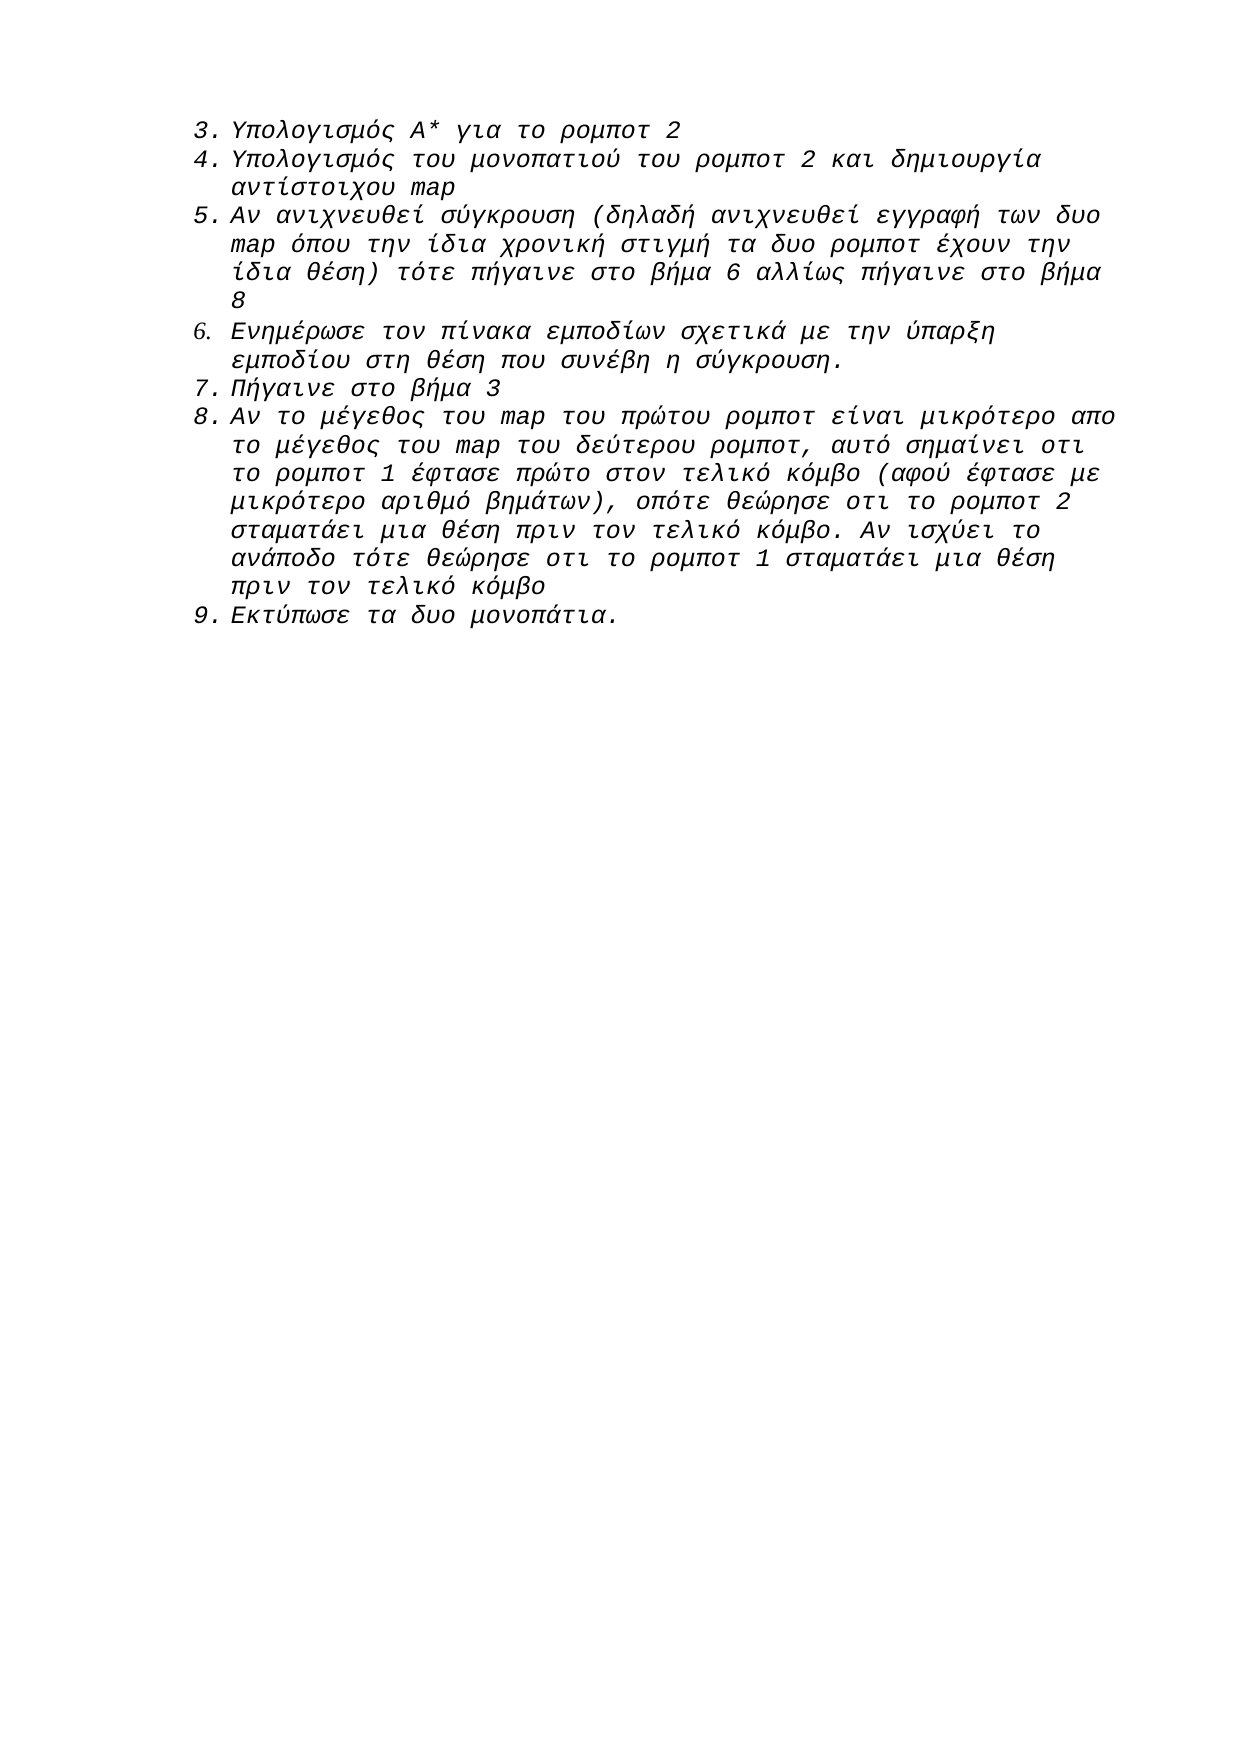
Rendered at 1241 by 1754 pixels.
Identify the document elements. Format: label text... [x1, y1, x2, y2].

list Υπολογισμός του μονοπατιού του ρομποτ 2 και δημιουργία αντίστοιχου map [193, 146, 1122, 203]
list Αν το μέγεθος του map του πρώτου ρομποτ είναι μικρότερο απο το μέγεθος του map του δεύτερου ρομποτ, αυτό σημαίνει οτι το ρομποτ 1 έφτασε πρώτο στον τελικό κόμβο (αφού έφτασε με μικρότερο αριθμό βημάτων), οπότε θεώρησε οτι το ρομποτ 2 σταματάει μια θέση πριν τον τελικό κόμβο. Αν ισχύει το ανάποδο τότε θεώρησε οτι το ρομποτ 1 σταματάει μια θέση πριν τον τελικό κόμβο [193, 404, 1122, 602]
list Υπολογισμός Α* για το ρομποτ 2 [193, 118, 1122, 146]
list Εκτύπωσε τα δυο μονοπάτια. [193, 602, 1122, 631]
list Πήγαινε στο βήμα 3 [193, 376, 1122, 404]
list Αν ανιχνευθεί σύγκρουση (δηλαδή ανιχνευθεί εγγραφή των δυο map όπου την ίδια χρονική στιγμή τα δυο ρομποτ έχουν την ίδια θέση) τότε πήγαινε στο βήμα 6 αλλίως πήγαινε στο βήμα 8 [193, 203, 1122, 316]
list Ενημέρωσε τον πίνακα εμποδίων σχετικά με την ύπαρξη εμποδίου στη θέση που συνέβη η σύγκρουση. [193, 316, 1122, 376]
